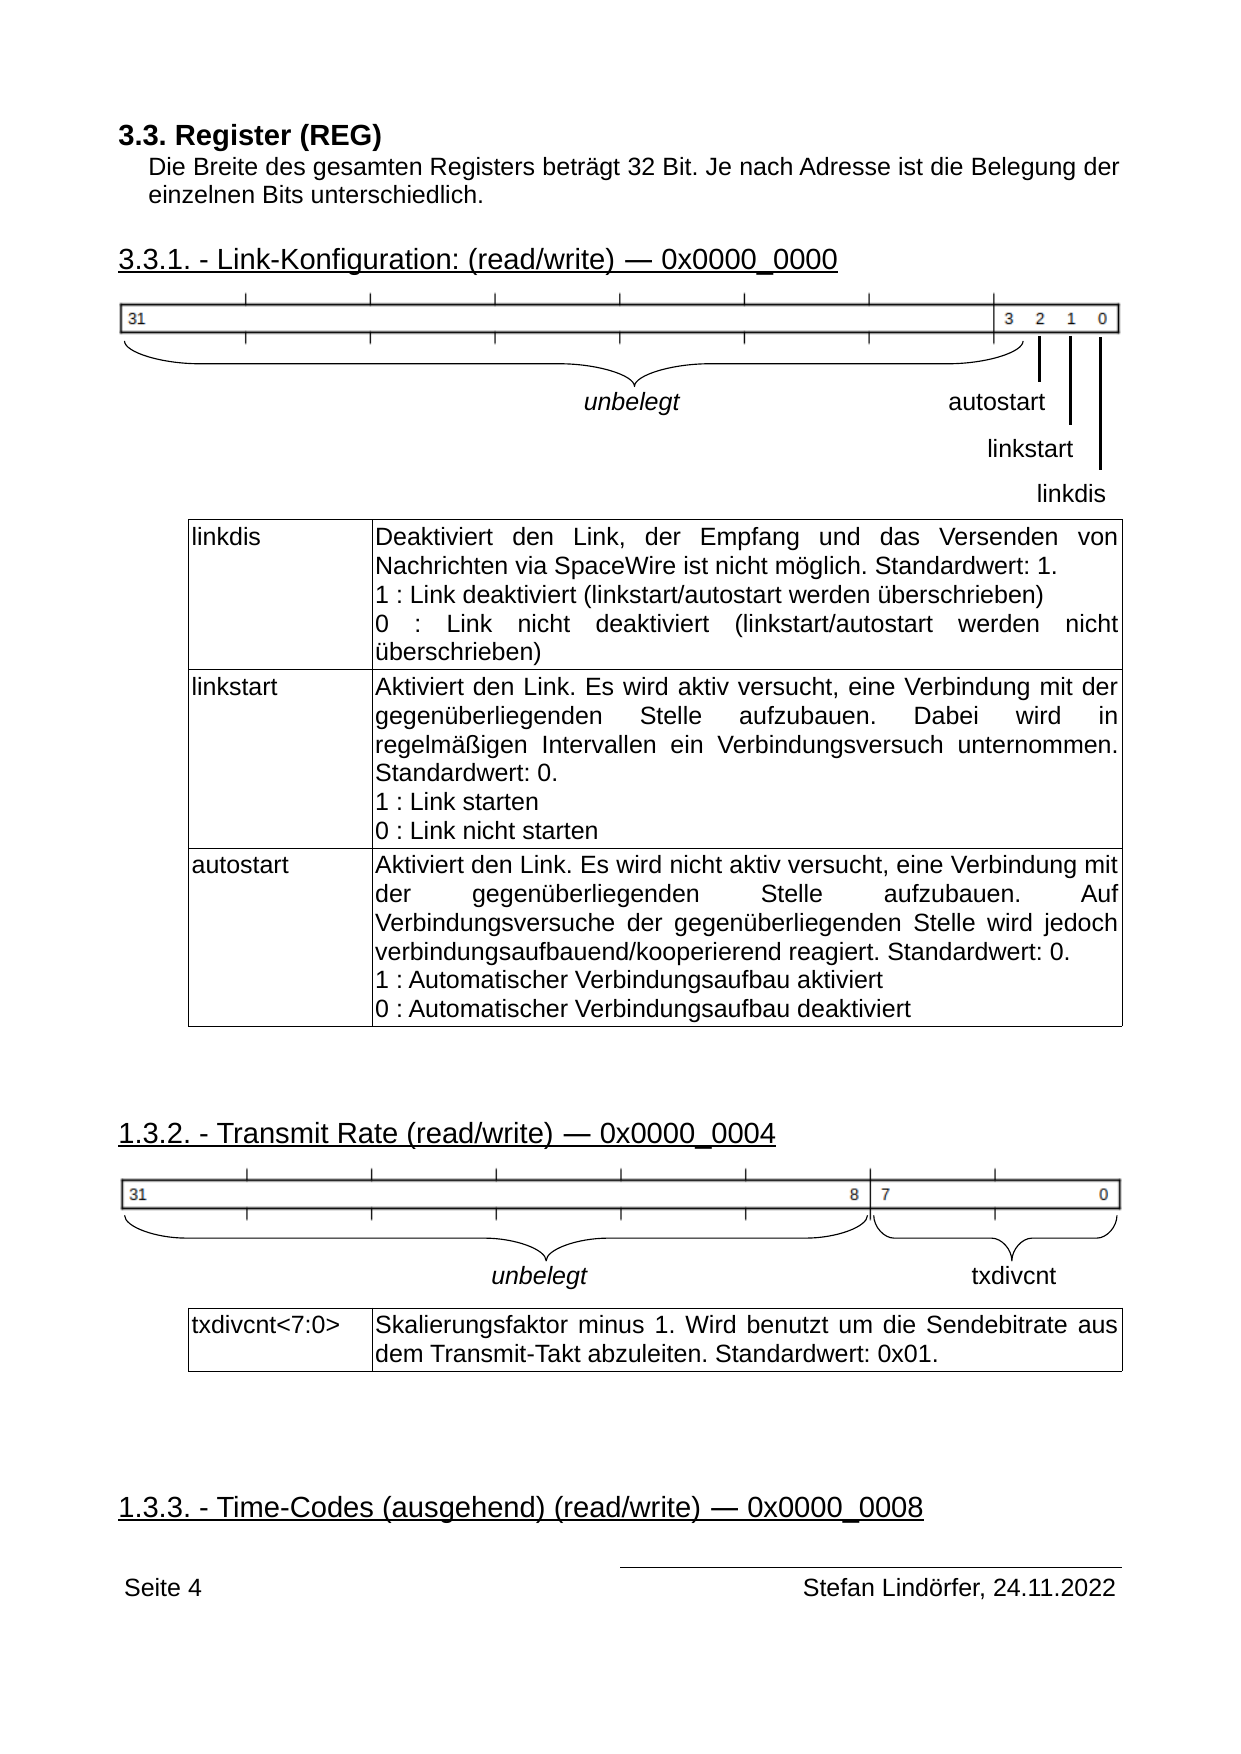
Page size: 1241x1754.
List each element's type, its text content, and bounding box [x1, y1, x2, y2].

table_cell linkstart [189, 670, 372, 847]
table_cell autostart [189, 849, 372, 1026]
text Die Breite des gesamten Registers beträgt 32 Bit. Je nach Adresse ist die Belegung der einzelnen Bits unterschiedlich. [118, 152, 1122, 209]
table_header txdivcnt<7:0> [189, 1309, 372, 1371]
table_header linkdis [189, 520, 372, 669]
text 1.3.3. - Time-Codes (ausgehend) (read/write) — 0x0000_0008 [118, 1486, 1122, 1526]
table_header Skalierungsfaktor minus 1. Wird benutzt um die Sendebitrate aus dem Transmit-Takt abzuleiten. Standardwert: 0x01. [373, 1309, 1122, 1371]
text 3.3.1. - Link-Konfiguration: (read/write) — 0x0000_0000 [118, 238, 1122, 278]
text 1.3.2. - Transmit Rate (read/write) — 0x0000_0004 [118, 1112, 1122, 1152]
picture [118, 289, 1123, 347]
table_header Deaktiviert den Link, der Empfang und das Versenden von Nachrichten via SpaceWire ist nicht möglich. Standardwert: 1. 1 : Link deaktiviert (linkstart/autostart werden überschrieben) 0 : Link nicht deaktiviert (linkstart/autostart werden nicht überschrieben) [373, 520, 1122, 669]
text 3.3. Register (REG) [118, 118, 1122, 152]
picture [118, 1163, 1123, 1222]
table_cell Aktiviert den Link. Es wird nicht aktiv versucht, eine Verbindung mit der gegenüberliegenden Stelle aufzubauen. Auf Verbindungsversuche der gegenüberliegenden Stelle wird jedoch verbindungsaufbauend/kooperierend reagiert. Standardwert: 0. 1 : Automatischer Verbindungsaufbau aktiviert 0 : Automatischer Verbindungsaufbau deaktiviert [373, 849, 1122, 1026]
table_cell Aktiviert den Link. Es wird aktiv versucht, eine Verbindung mit der gegenüberliegenden Stelle aufzubauen. Dabei wird in regelmäßigen Intervallen ein Verbindungsversuch unternommen. Standardwert: 0. 1 : Link starten 0 : Link nicht starten [373, 670, 1122, 847]
